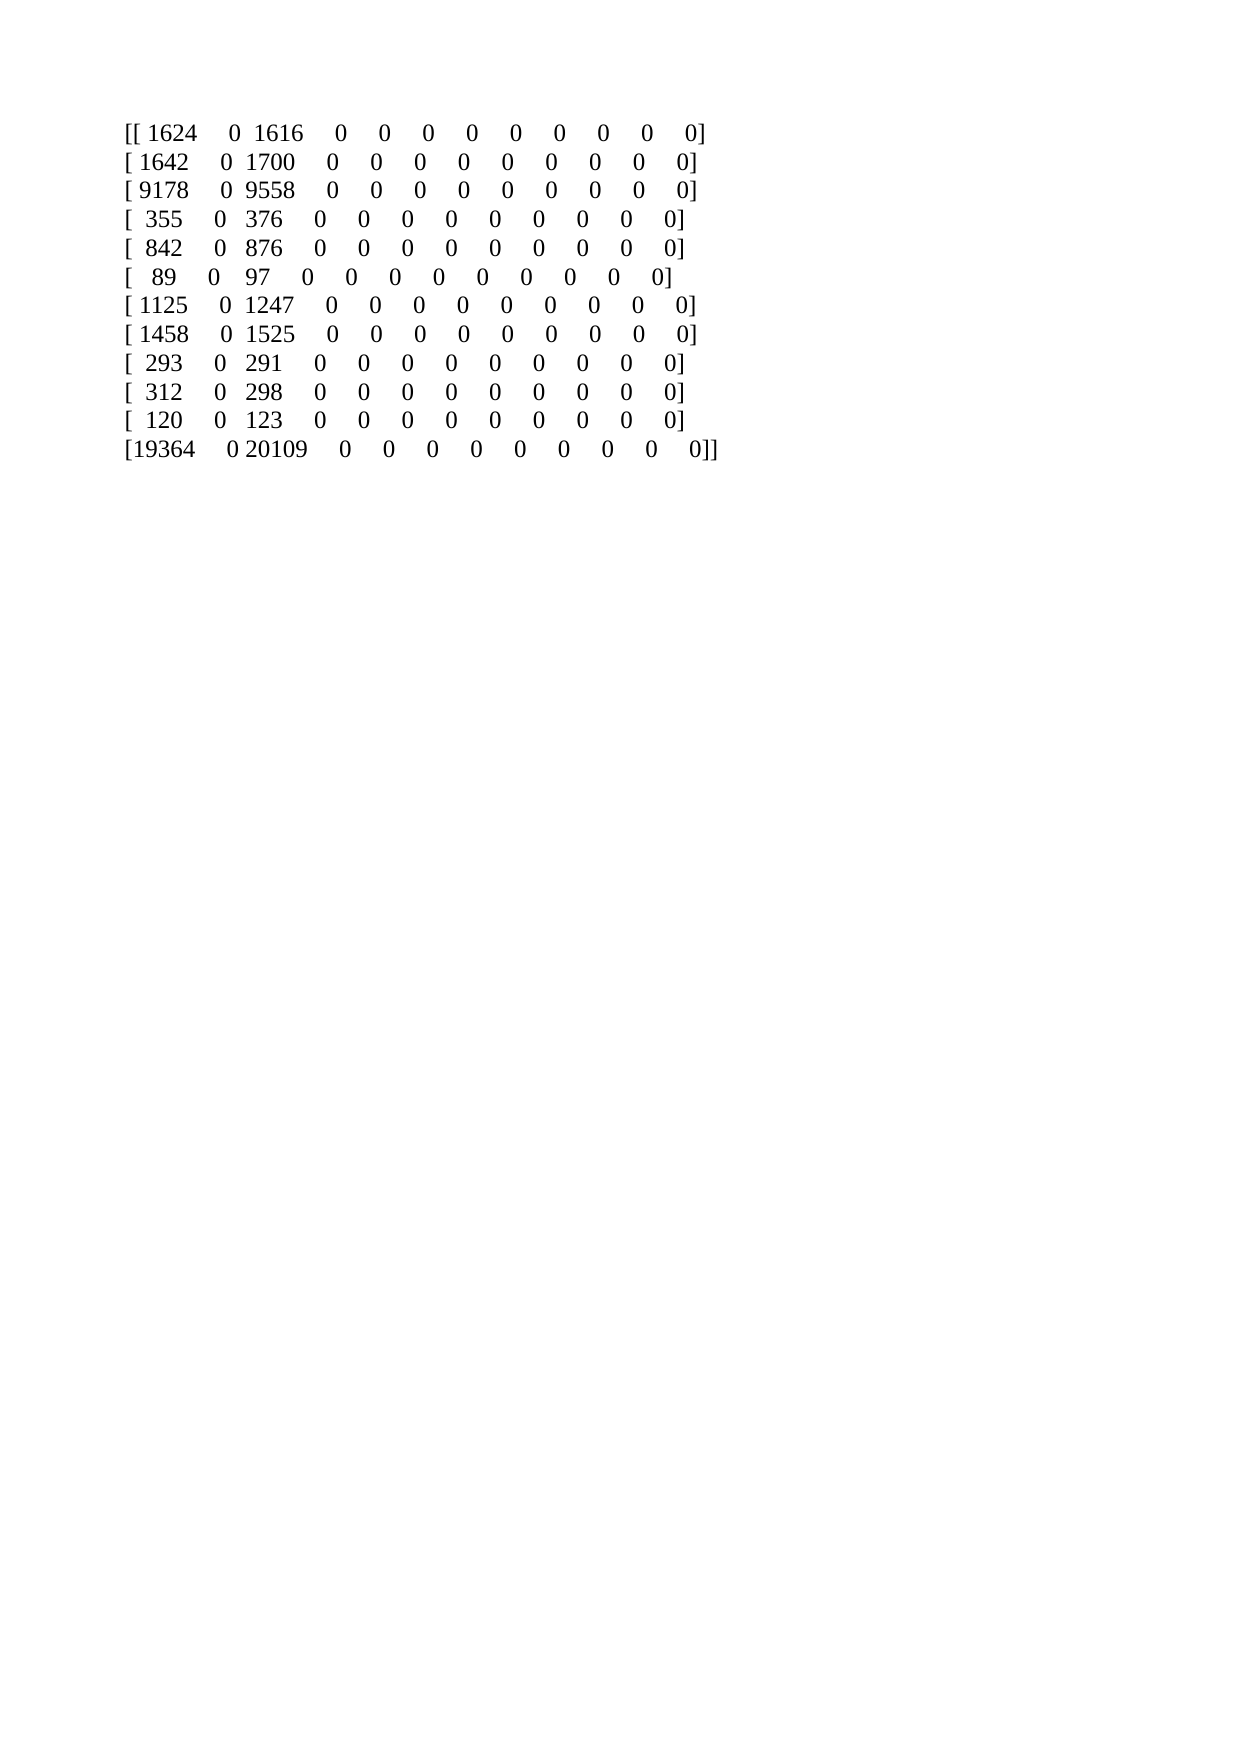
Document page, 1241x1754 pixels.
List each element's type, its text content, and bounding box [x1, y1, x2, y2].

text [ 1458 0 1525 0 0 0 0 0 0 0 0 0] [118, 319, 1122, 348]
text [ 355 0 376 0 0 0 0 0 0 0 0 0] [118, 204, 1122, 233]
text [ 293 0 291 0 0 0 0 0 0 0 0 0] [118, 348, 1122, 377]
text [ 120 0 123 0 0 0 0 0 0 0 0 0] [118, 406, 1122, 434]
text [ 312 0 298 0 0 0 0 0 0 0 0 0] [118, 377, 1122, 406]
text [[ 1624 0 1616 0 0 0 0 0 0 0 0 0] [118, 118, 1122, 147]
text [19364 0 20109 0 0 0 0 0 0 0 0 0]] [118, 434, 1122, 463]
text [ 1125 0 1247 0 0 0 0 0 0 0 0 0] [118, 291, 1122, 319]
text [ 1642 0 1700 0 0 0 0 0 0 0 0 0] [118, 147, 1122, 176]
text [ 842 0 876 0 0 0 0 0 0 0 0 0] [118, 233, 1122, 262]
text [ 89 0 97 0 0 0 0 0 0 0 0 0] [118, 262, 1122, 291]
text [ 9178 0 9558 0 0 0 0 0 0 0 0 0] [118, 176, 1122, 204]
